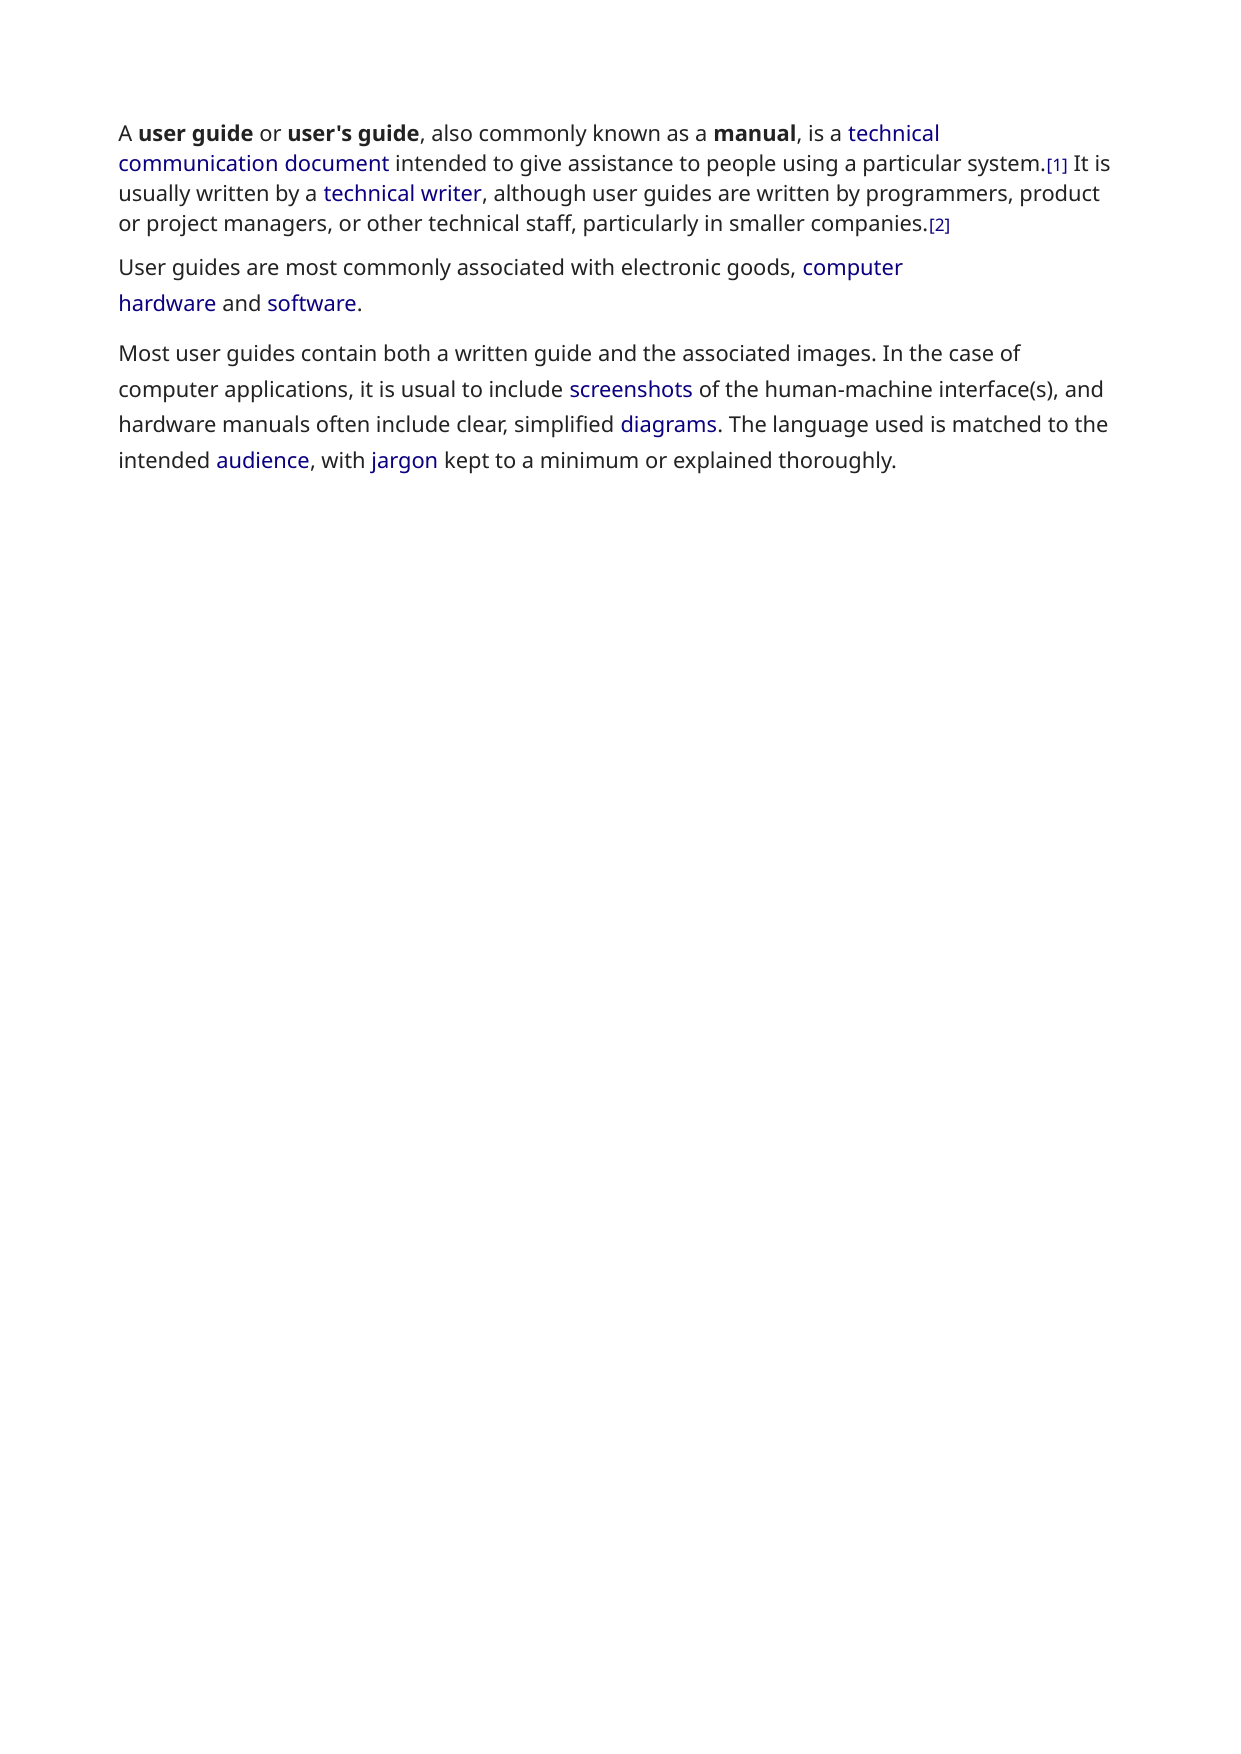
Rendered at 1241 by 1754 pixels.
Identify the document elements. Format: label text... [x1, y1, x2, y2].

text Most user guides contain both a written guide and the associated images. In the case of computer applications, it is usual to include screenshots of the human-machine interface(s), and hardware manuals often include clear, simplified diagrams. The language used is matched to the intended audience, with jargon kept to a minimum or explained thoroughly. [118, 338, 1122, 475]
text A user guide or user's guide, also commonly known as a manual, is a technical communication document intended to give assistance to people using a particular system.[1] It is usually written by a technical writer, although user guides are written by programmers, product or project managers, or other technical staff, particularly in smaller companies.[2] [118, 118, 1122, 237]
text User guides are most commonly associated with electronic goods, computer hardware and software. [118, 252, 1122, 317]
